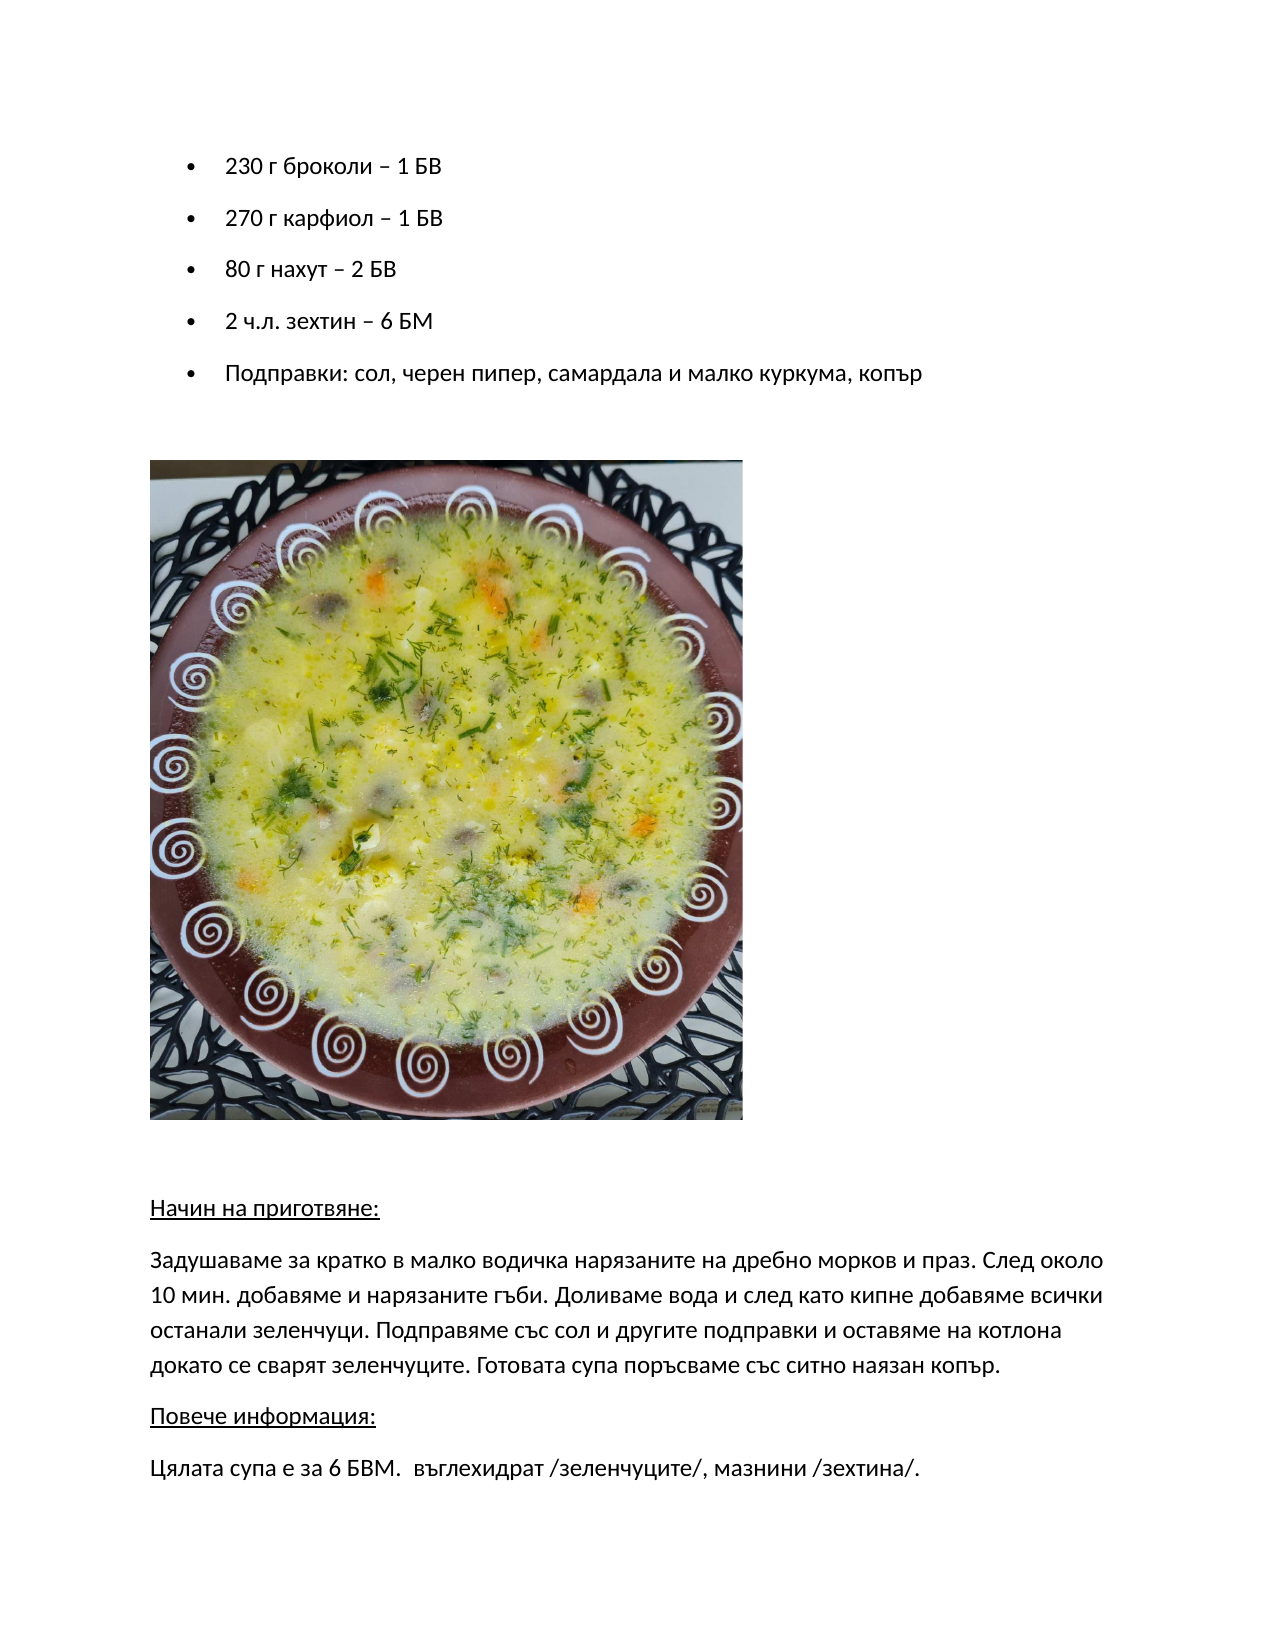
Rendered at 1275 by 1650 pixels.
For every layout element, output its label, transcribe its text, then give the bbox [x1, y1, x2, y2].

list 80 г нахут – 2 БВ [187, 253, 1125, 284]
list 230 г броколи – 1 БВ [187, 150, 1125, 181]
text Цялата супа е за 6 БВМ. въглехидрат /зеленчуците/, мазнини /зехтина/. [150, 1452, 1125, 1483]
text Задушаваме за кратко в малко водичка нарязаните на дребно морков и праз. След около 10 мин. добавяме и нарязаните гъби. Доливаме вода и след като кипне добавяме всички останали зеленчуци. Подправяме със сол и другите подправки и оставяме на котлона докато се сварят зеленчуците. Готовата супа поръсваме със ситно наязан копър. [150, 1244, 1125, 1379]
list 270 г карфиол – 1 БВ [187, 202, 1125, 232]
text Начин на приготвяне: [150, 1192, 1125, 1223]
list Подправки: сол, черен пипер, самардала и малко куркума, копър [187, 357, 1125, 387]
list 2 ч.л. зехтин – 6 БМ [187, 305, 1125, 336]
text Повече информация: [150, 1401, 1125, 1431]
